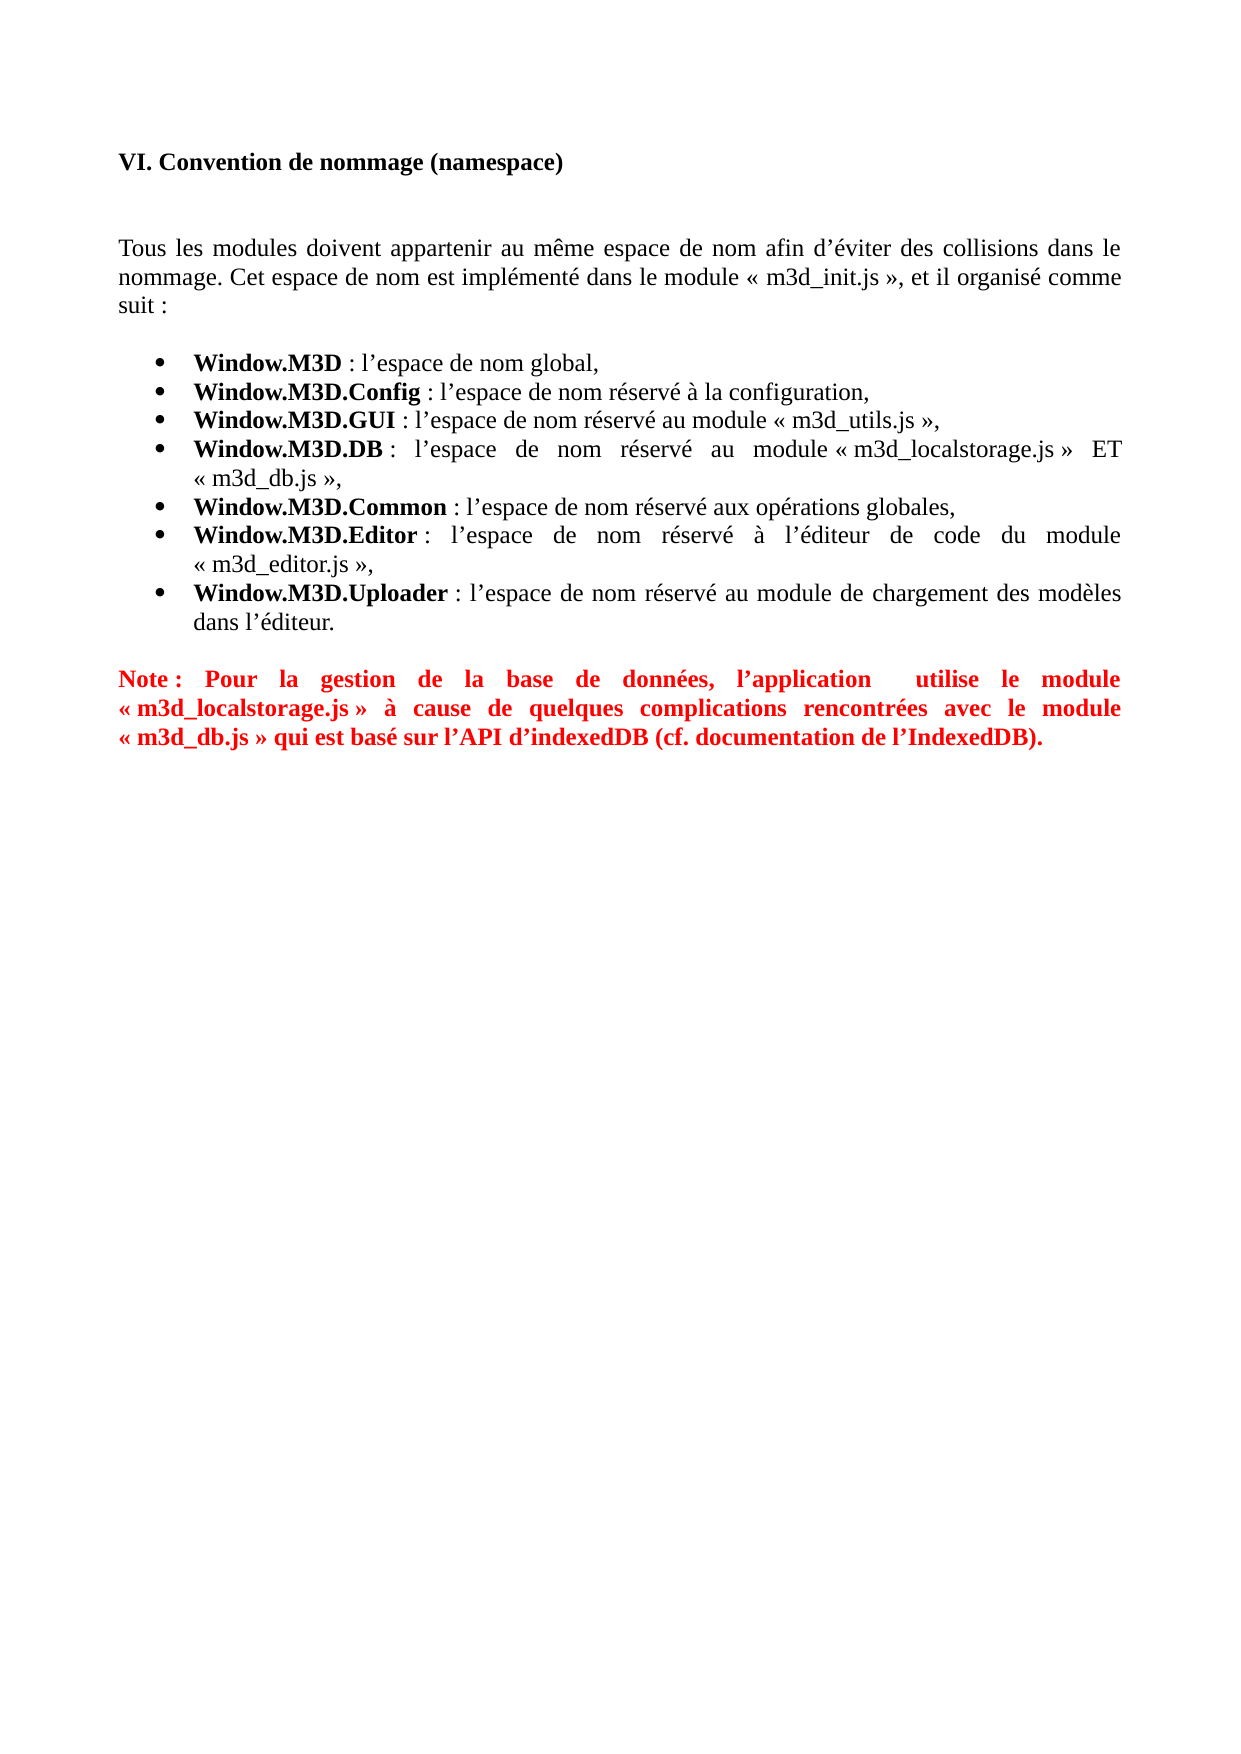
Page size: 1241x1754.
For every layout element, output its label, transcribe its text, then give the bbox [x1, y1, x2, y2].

list Window.M3D.Config : l’espace de nom réservé à la configuration, [156, 377, 1122, 406]
list Window.M3D.Uploader : l’espace de nom réservé au module de chargement des modèles dans l’éditeur. [156, 578, 1122, 636]
list Window.M3D.GUI : l’espace de nom réservé au module « m3d_utils.js », [156, 406, 1122, 434]
text Tous les modules doivent appartenir au même espace de nom afin d’éviter des collisions dans le nommage. Cet espace de nom est implémenté dans le module « m3d_init.js », et il organisé comme suit : [118, 233, 1122, 319]
text Note : Pour la gestion de la base de données, l’application utilise le module « m3d_localstorage.js » à cause de quelques complications rencontrées avec le module « m3d_db.js » qui est basé sur l’API d’indexedDB (cf. documentation de l’IndexedDB). [118, 664, 1122, 751]
list Window.M3D.DB : l’espace de nom réservé au module « m3d_localstorage.js » ET « m3d_db.js », [156, 434, 1122, 492]
list Window.M3D : l’espace de nom global, [156, 348, 1122, 377]
subtitle VI. Convention de nommage (namespace) [118, 147, 1122, 176]
list Window.M3D.Common : l’espace de nom réservé aux opérations globales, [156, 492, 1122, 521]
list Window.M3D.Editor : l’espace de nom réservé à l’éditeur de code du module « m3d_editor.js », [156, 521, 1122, 578]
